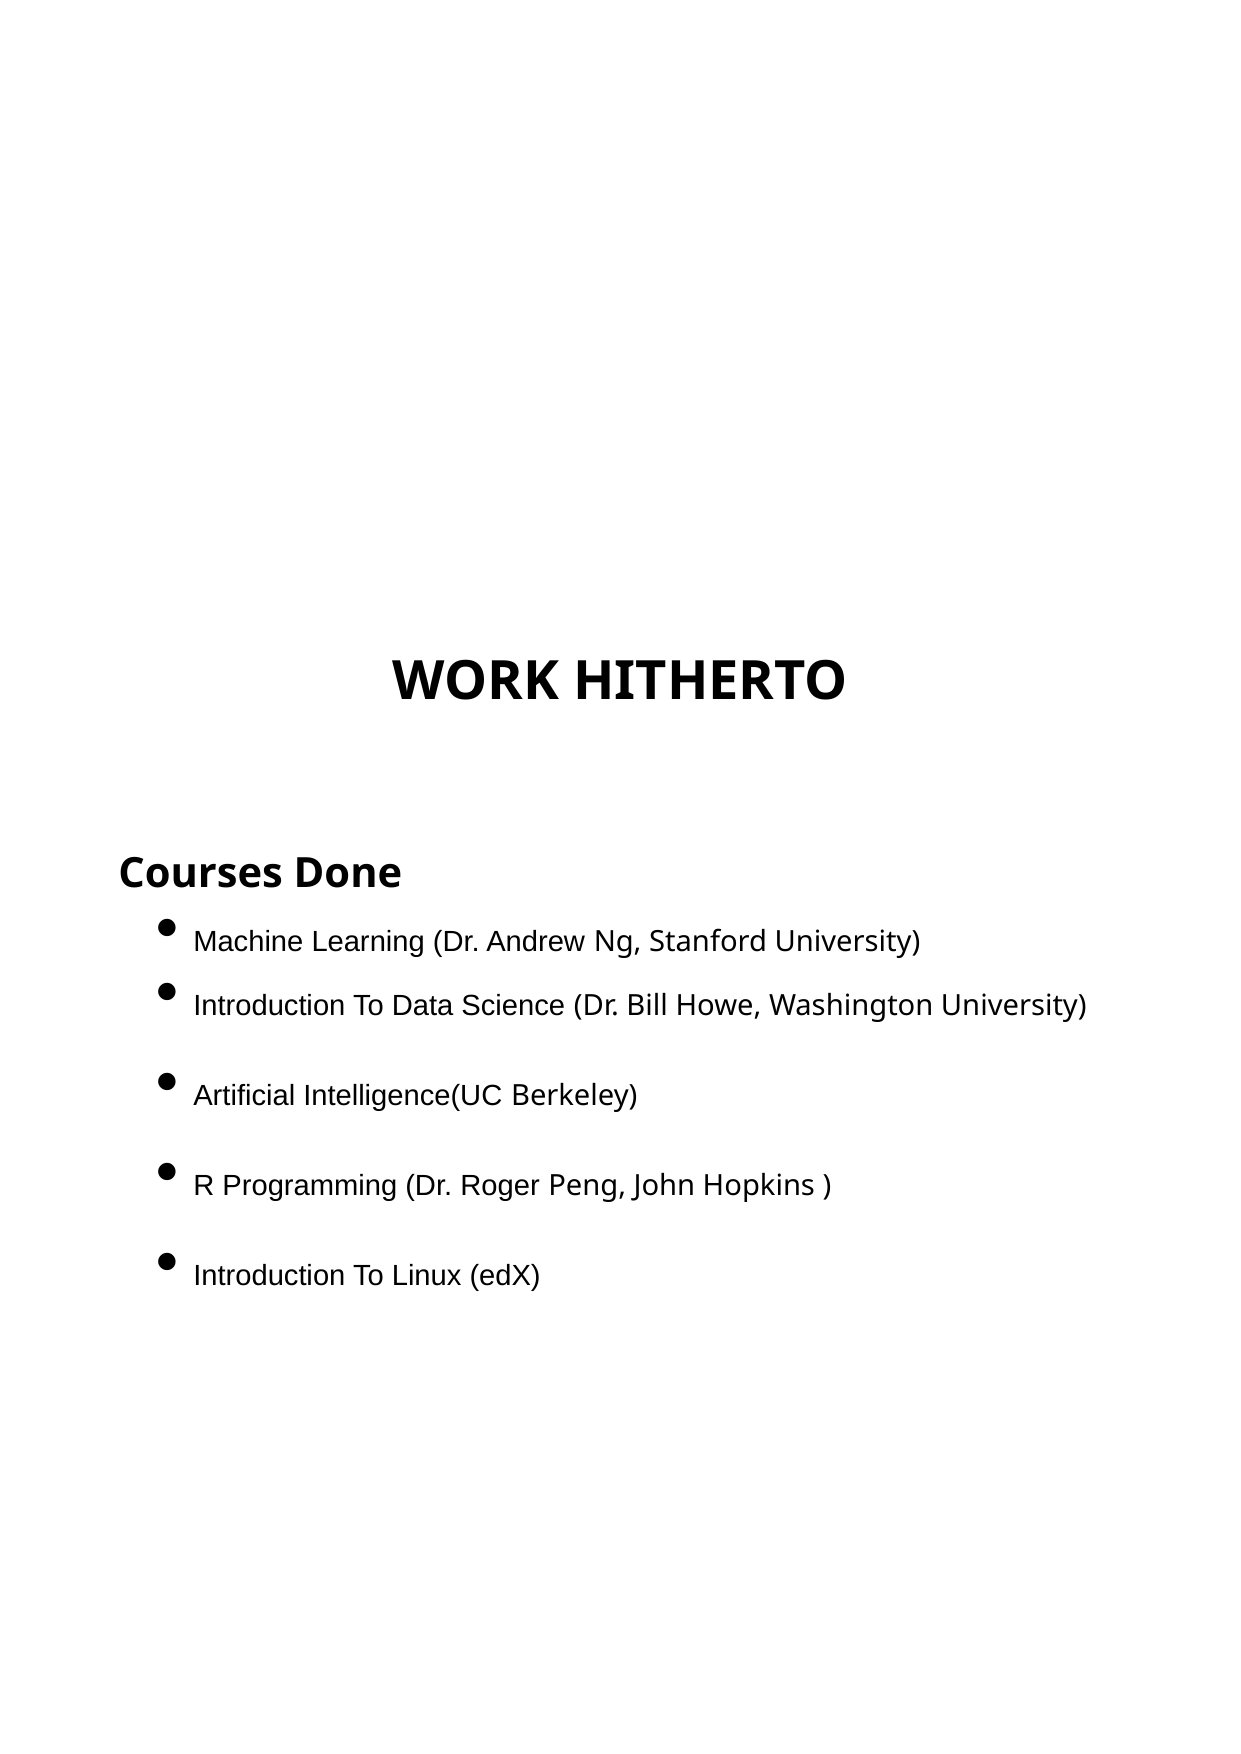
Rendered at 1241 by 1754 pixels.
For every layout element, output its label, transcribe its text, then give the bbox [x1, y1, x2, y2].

list R Programming (Dr. Roger Peng, John Hopkins ) [156, 1149, 1122, 1210]
list Artificial Intelligence(UC Berkeley) [156, 1059, 1122, 1120]
list Introduction To Data Science (Dr. Bill Howe, Washington University) [156, 969, 1122, 1030]
text WORK HITHERTO [118, 641, 1122, 715]
list Machine Learning (Dr. Andrew Ng, Stanford University) [156, 906, 1122, 966]
list Introduction To Linux (edX) [156, 1239, 1122, 1300]
text Courses Done [118, 843, 1122, 900]
